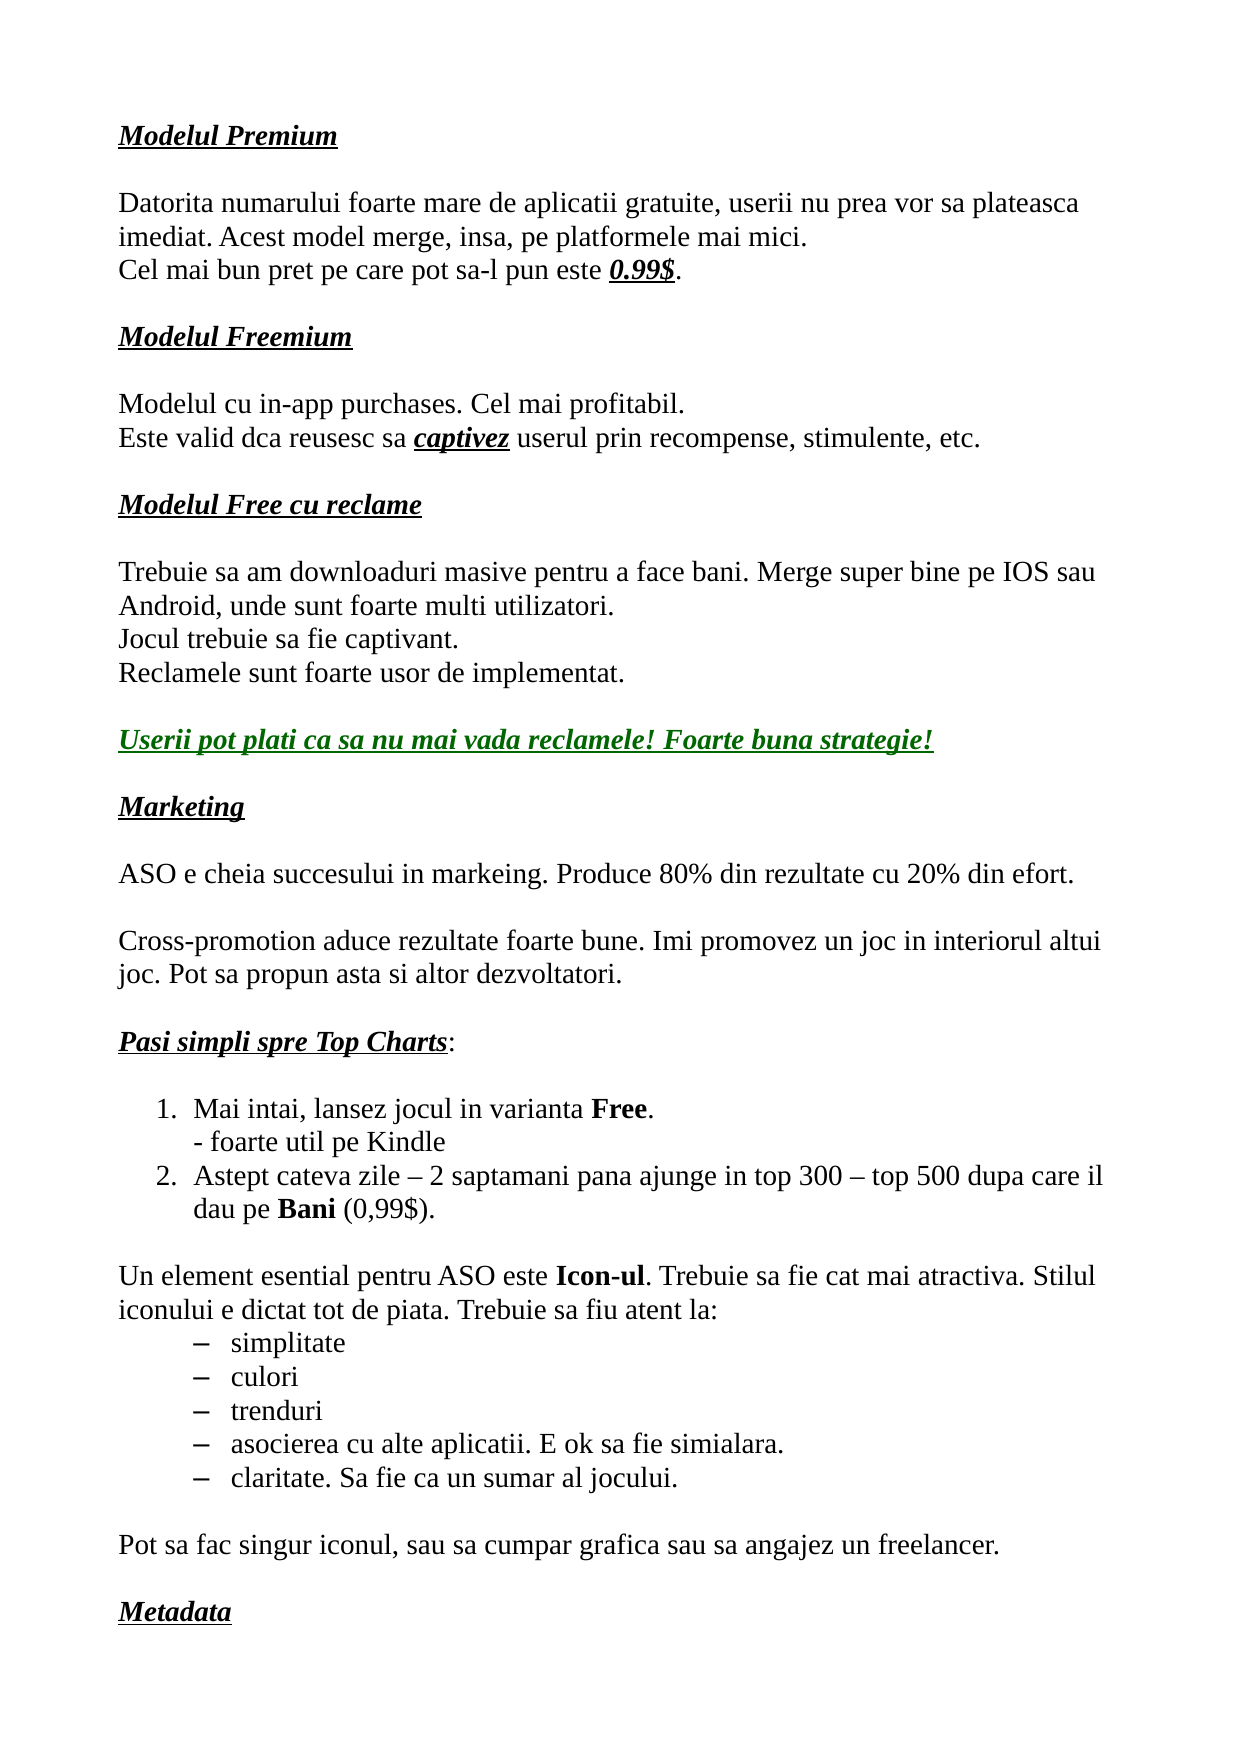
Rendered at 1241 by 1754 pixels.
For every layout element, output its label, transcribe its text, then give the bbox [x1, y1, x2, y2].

list Mai intai, lansez jocul in varianta Free. [156, 1091, 1122, 1124]
text Cel mai bun pret pe care pot sa-l pun este 0.99$. [118, 252, 1122, 286]
text Modelul Free cu reclame [118, 487, 1122, 521]
list claritate. Sa fie ca un sumar al jocului. [193, 1460, 1122, 1494]
list trenduri [193, 1393, 1122, 1427]
list Astept cateva zile – 2 saptamani pana ajunge in top 300 – top 500 dupa care il dau pe Bani (0,99$). [156, 1158, 1122, 1225]
list - foarte util pe Kindle [156, 1124, 1122, 1158]
text Trebuie sa am downloaduri masive pentru a face bani. Merge super bine pe IOS sau Android, unde sunt foarte multi utilizatori. [118, 554, 1122, 621]
list simplitate [193, 1326, 1122, 1359]
text Pasi simpli spre Top Charts: [118, 1024, 1122, 1057]
text Este valid dca reusesc sa captivez userul prin recompense, stimulente, etc. [118, 420, 1122, 453]
text Reclamele sunt foarte usor de implementat. [118, 655, 1122, 688]
text Metadata [118, 1594, 1122, 1628]
list asocierea cu alte aplicatii. E ok sa fie simialara. [193, 1427, 1122, 1460]
text Pot sa fac singur iconul, sau sa cumpar grafica sau sa angajez un freelancer. [118, 1527, 1122, 1561]
text Datorita numarului foarte mare de aplicatii gratuite, userii nu prea vor sa plateasca imediat. Acest model merge, insa, pe platformele mai mici. [118, 185, 1122, 252]
list culori [193, 1359, 1122, 1393]
text Marketing [118, 789, 1122, 822]
text Modelul Premium [118, 118, 1122, 152]
text Un element esential pentru ASO este Icon-ul. Trebuie sa fie cat mai atractiva. Stilul iconului e dictat tot de piata. Trebuie sa fiu atent la: [118, 1258, 1122, 1326]
text Jocul trebuie sa fie captivant. [118, 621, 1122, 655]
text Modelul Freemium [118, 319, 1122, 353]
text Userii pot plati ca sa nu mai vada reclamele! Foarte buna strategie! [118, 722, 1122, 755]
text Cross-promotion aduce rezultate foarte bune. Imi promovez un joc in interiorul altui joc. Pot sa propun asta si altor dezvoltatori. [118, 923, 1122, 990]
text Modelul cu in-app purchases. Cel mai profitabil. [118, 386, 1122, 420]
text ASO e cheia succesului in markeing. Produce 80% din rezultate cu 20% din efort. [118, 856, 1122, 889]
